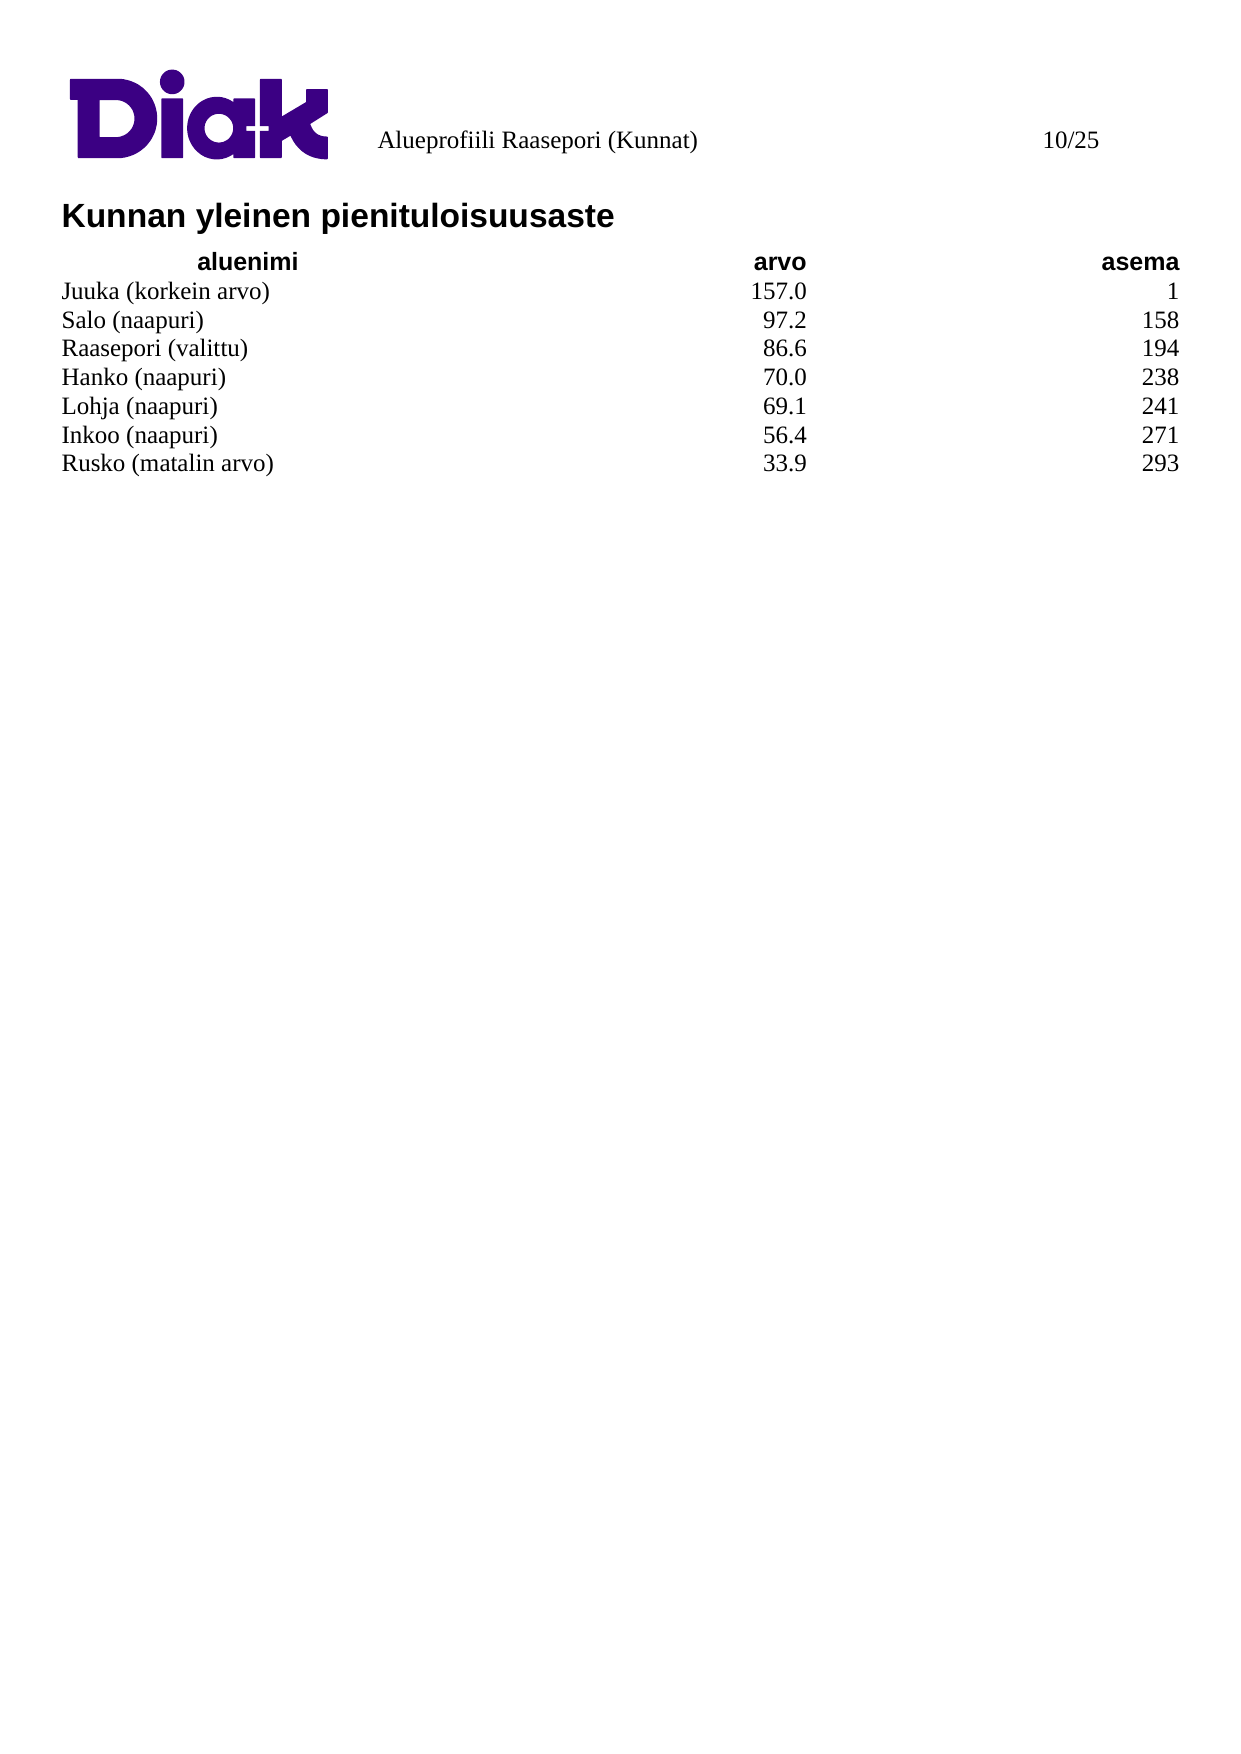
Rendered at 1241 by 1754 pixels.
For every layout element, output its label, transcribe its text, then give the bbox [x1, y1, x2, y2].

table_cell 69.1 [434, 391, 806, 420]
table_cell 56.4 [434, 420, 806, 448]
table_cell Juuka (korkein arvo) [61, 276, 434, 305]
table_cell Hanko (naapuri) [61, 362, 434, 391]
table_cell Rusko (matalin arvo) [61, 449, 434, 477]
table_cell Salo (naapuri) [61, 305, 434, 333]
table_cell Inkoo (naapuri) [61, 420, 434, 448]
table_cell 238 [806, 362, 1179, 391]
table_cell 33.9 [434, 449, 806, 477]
table_cell Lohja (naapuri) [61, 391, 434, 420]
table_header arvo [434, 247, 806, 276]
table_cell 293 [806, 449, 1179, 477]
table_header aluenimi [61, 247, 434, 276]
table_cell 241 [806, 391, 1179, 420]
table_cell 271 [806, 420, 1179, 448]
table_cell 70.0 [434, 362, 806, 391]
subtitle Kunnan yleinen pienituloisuusaste [61, 196, 1179, 235]
table_cell 158 [806, 305, 1179, 333]
table_cell Raasepori (valittu) [61, 334, 434, 362]
table_cell 194 [806, 334, 1179, 362]
table_header asema [806, 247, 1179, 276]
table_cell 97.2 [434, 305, 806, 333]
table_cell 86.6 [434, 334, 806, 362]
table_cell 1 [806, 276, 1179, 305]
table_cell 157.0 [434, 276, 806, 305]
